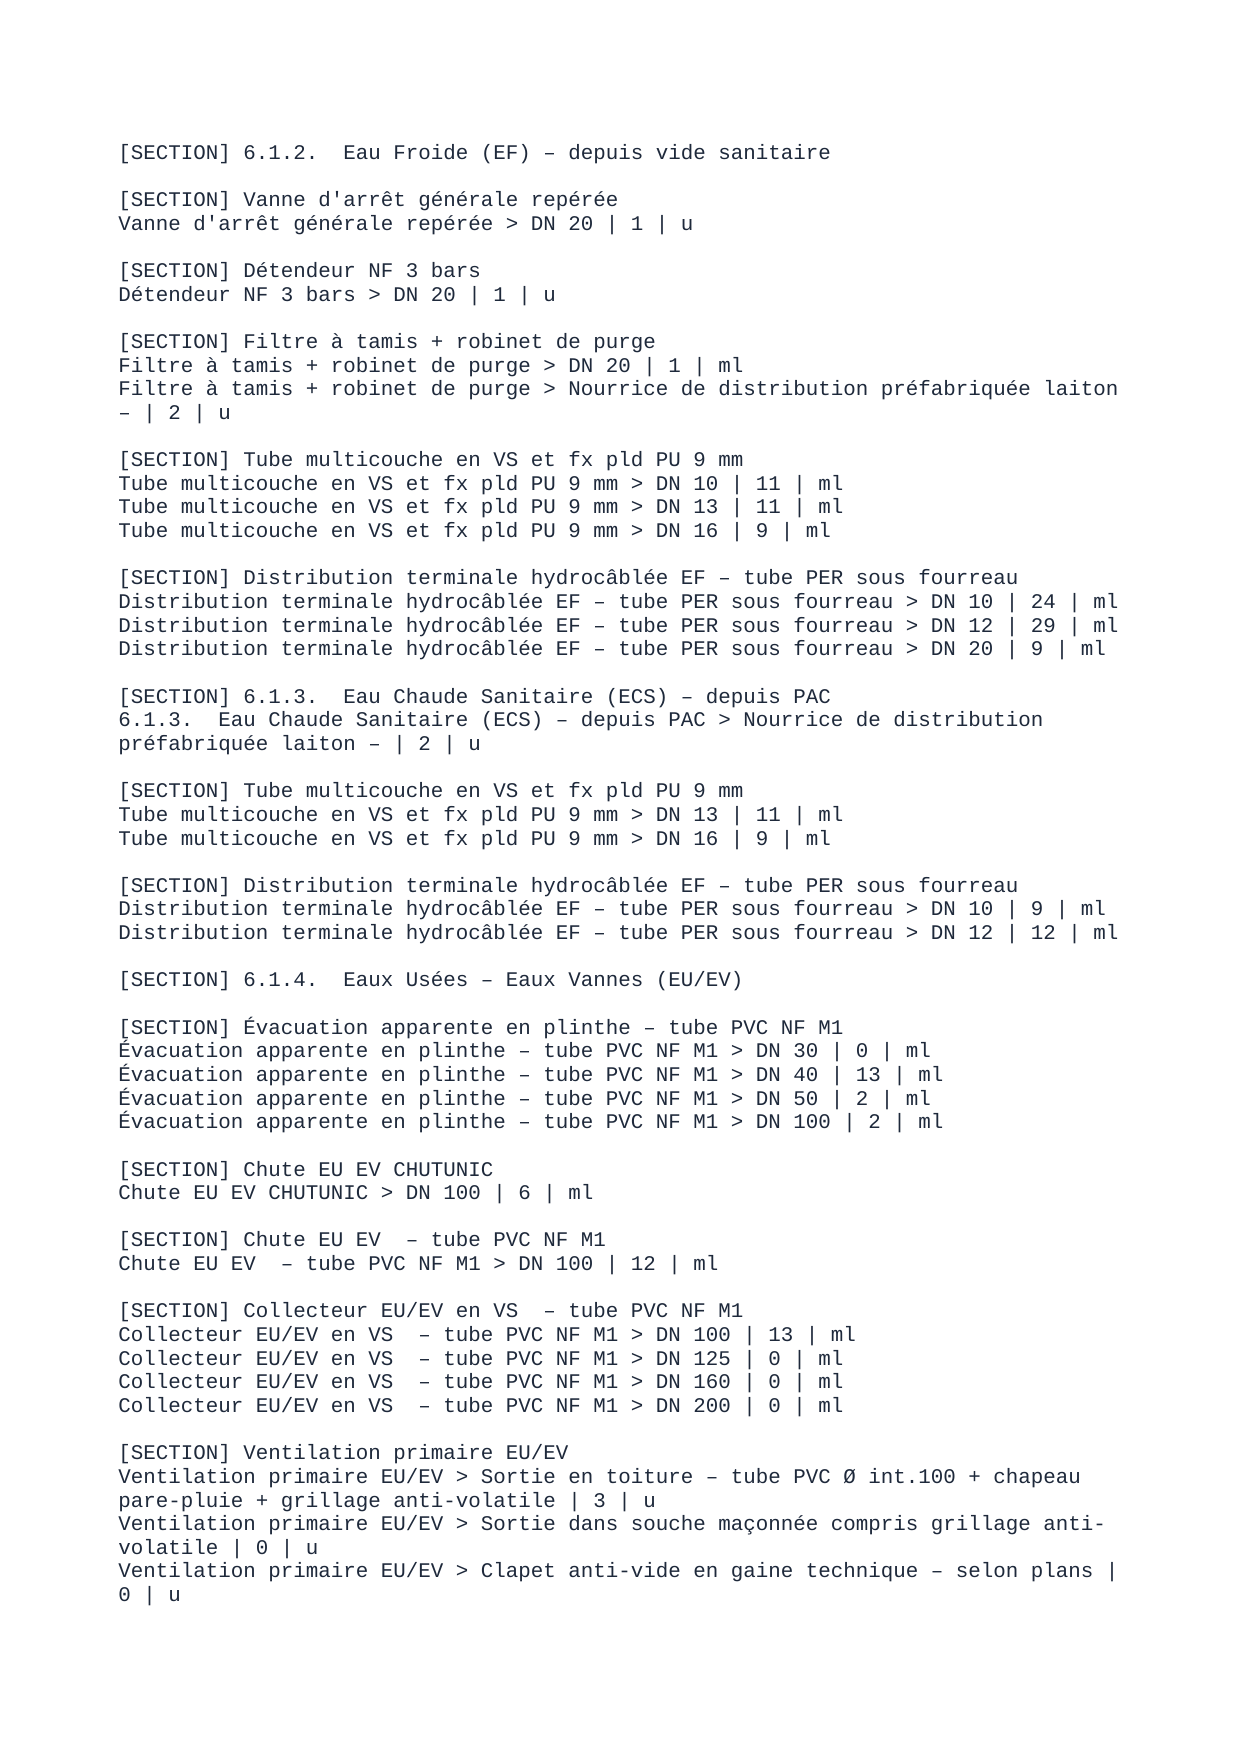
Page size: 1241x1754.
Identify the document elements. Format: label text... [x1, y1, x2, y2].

text Évacuation apparente en plinthe – tube PVC NF M1 > DN 100 | 2 | ml [118, 1111, 1122, 1135]
text [SECTION] Tube multicouche en VS et fx pld PU 9 mm [118, 780, 1122, 804]
text [SECTION] Évacuation apparente en plinthe – tube PVC NF M1 [118, 1017, 1122, 1040]
text 6.1.3. Eau Chaude Sanitaire (ECS) – depuis PAC > Nourrice de distribution préfabriquée laiton – | 2 | u [118, 709, 1122, 757]
text [SECTION] Collecteur EU/EV en VS – tube PVC NF M1 [118, 1300, 1122, 1324]
text Tube multicouche en VS et fx pld PU 9 mm > DN 13 | 11 | ml [118, 496, 1122, 520]
text Tube multicouche en VS et fx pld PU 9 mm > DN 10 | 11 | ml [118, 473, 1122, 496]
text [SECTION] 6.1.4. Eaux Usées – Eaux Vannes (EU/EV) [118, 969, 1122, 993]
text Distribution terminale hydrocâblée EF – tube PER sous fourreau > DN 20 | 9 | ml [118, 638, 1122, 662]
text Distribution terminale hydrocâblée EF – tube PER sous fourreau > DN 12 | 29 | ml [118, 615, 1122, 638]
text Ventilation primaire EU/EV > Clapet anti-vide en gaine technique – selon plans | 0 | u [118, 1561, 1122, 1608]
text [SECTION] Ventilation primaire EU/EV [118, 1442, 1122, 1466]
text Collecteur EU/EV en VS – tube PVC NF M1 > DN 100 | 13 | ml [118, 1324, 1122, 1348]
text [SECTION] Filtre à tamis + robinet de purge [118, 331, 1122, 354]
text Évacuation apparente en plinthe – tube PVC NF M1 > DN 50 | 2 | ml [118, 1088, 1122, 1111]
text Évacuation apparente en plinthe – tube PVC NF M1 > DN 30 | 0 | ml [118, 1040, 1122, 1064]
text Vanne d'arrêt générale repérée > DN 20 | 1 | u [118, 213, 1122, 236]
text [SECTION] 6.1.2. Eau Froide (EF) – depuis vide sanitaire [118, 142, 1122, 165]
text [SECTION] Tube multicouche en VS et fx pld PU 9 mm [118, 449, 1122, 473]
text Détendeur NF 3 bars > DN 20 | 1 | u [118, 284, 1122, 307]
text Chute EU EV – tube PVC NF M1 > DN 100 | 12 | ml [118, 1253, 1122, 1277]
text [SECTION] Distribution terminale hydrocâblée EF – tube PER sous fourreau [118, 875, 1122, 898]
text Tube multicouche en VS et fx pld PU 9 mm > DN 16 | 9 | ml [118, 520, 1122, 544]
text Distribution terminale hydrocâblée EF – tube PER sous fourreau > DN 12 | 12 | ml [118, 922, 1122, 946]
text [SECTION] Chute EU EV – tube PVC NF M1 [118, 1229, 1122, 1253]
text Ventilation primaire EU/EV > Sortie dans souche maçonnée compris grillage anti-volatile | 0 | u [118, 1513, 1122, 1561]
text [SECTION] Chute EU EV CHUTUNIC [118, 1158, 1122, 1182]
text Filtre à tamis + robinet de purge > Nourrice de distribution préfabriquée laiton – | 2 | u [118, 378, 1122, 426]
text Tube multicouche en VS et fx pld PU 9 mm > DN 16 | 9 | ml [118, 827, 1122, 851]
text Collecteur EU/EV en VS – tube PVC NF M1 > DN 125 | 0 | ml [118, 1348, 1122, 1371]
text Chute EU EV CHUTUNIC > DN 100 | 6 | ml [118, 1182, 1122, 1206]
text Collecteur EU/EV en VS – tube PVC NF M1 > DN 160 | 0 | ml [118, 1371, 1122, 1395]
text [SECTION] 6.1.3. Eau Chaude Sanitaire (ECS) – depuis PAC [118, 686, 1122, 709]
text Évacuation apparente en plinthe – tube PVC NF M1 > DN 40 | 13 | ml [118, 1064, 1122, 1088]
text Filtre à tamis + robinet de purge > DN 20 | 1 | ml [118, 354, 1122, 378]
text Distribution terminale hydrocâblée EF – tube PER sous fourreau > DN 10 | 24 | ml [118, 591, 1122, 615]
text Tube multicouche en VS et fx pld PU 9 mm > DN 13 | 11 | ml [118, 804, 1122, 827]
text [SECTION] Distribution terminale hydrocâblée EF – tube PER sous fourreau [118, 567, 1122, 591]
text Distribution terminale hydrocâblée EF – tube PER sous fourreau > DN 10 | 9 | ml [118, 898, 1122, 922]
text [SECTION] Vanne d'arrêt générale repérée [118, 189, 1122, 213]
text Ventilation primaire EU/EV > Sortie en toiture – tube PVC Ø int.100 + chapeau pare-pluie + grillage anti-volatile | 3 | u [118, 1466, 1122, 1513]
text [SECTION] Détendeur NF 3 bars [118, 260, 1122, 284]
text Collecteur EU/EV en VS – tube PVC NF M1 > DN 200 | 0 | ml [118, 1395, 1122, 1419]
